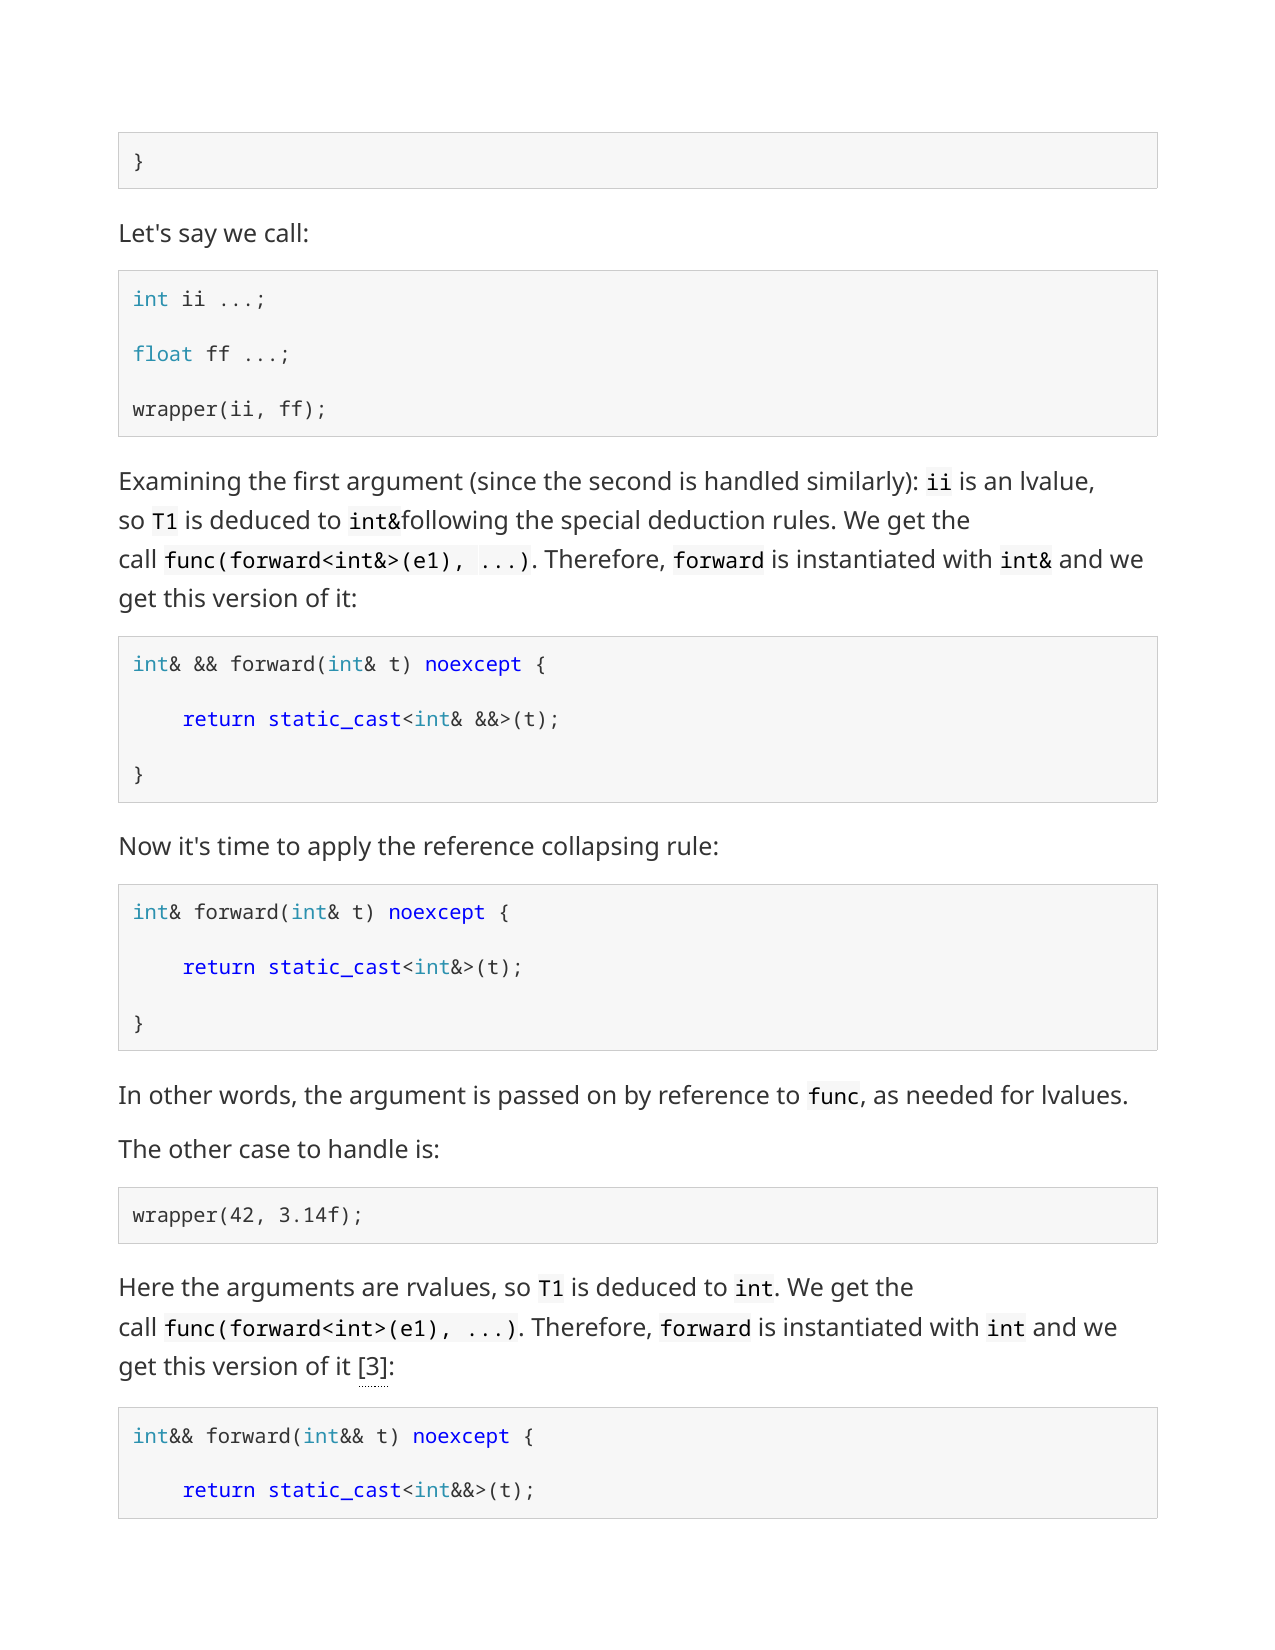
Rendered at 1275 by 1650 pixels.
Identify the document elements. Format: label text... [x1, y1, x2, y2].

text In other words, the argument is passed on by reference to func, as needed for lvalues. [118, 1077, 1157, 1111]
text Here the arguments are rvalues, so T1 is deduced to int. We get the call func(forward<int>(e1), ...). Therefore, forward is instantiated with int and we get this version of it [3]: [118, 1270, 1157, 1386]
text int ii ...; [119, 271, 1157, 312]
text wrapper(42, 3.14f); [119, 1188, 1157, 1243]
text } [119, 746, 1157, 802]
text return static_cast<int& &&>(t); [119, 691, 1157, 733]
text return static_cast<int&&>(t); [119, 1462, 1157, 1518]
text } [119, 133, 1157, 188]
text Let's say we call: [118, 216, 1157, 249]
text Now it's time to apply the reference collapsing rule: [118, 829, 1157, 863]
text int& forward(int& t) noexcept { [119, 885, 1157, 926]
text Examining the first argument (since the second is handled similarly): ii is an lvalue, so T1 is deduced to int&following the special deduction rules. We get the call func(forward<int&>(e1), ...). Therefore, forward is instantiated with int& and we get this version of it: [118, 463, 1157, 615]
text return static_cast<int&>(t); [119, 939, 1157, 981]
text } [119, 994, 1157, 1050]
text int&& forward(int&& t) noexcept { [119, 1408, 1157, 1449]
text The other case to handle is: [118, 1132, 1157, 1166]
text wrapper(ii, ff); [119, 380, 1157, 436]
text int& && forward(int& t) noexcept { [119, 637, 1157, 677]
text float ff ...; [119, 325, 1157, 367]
